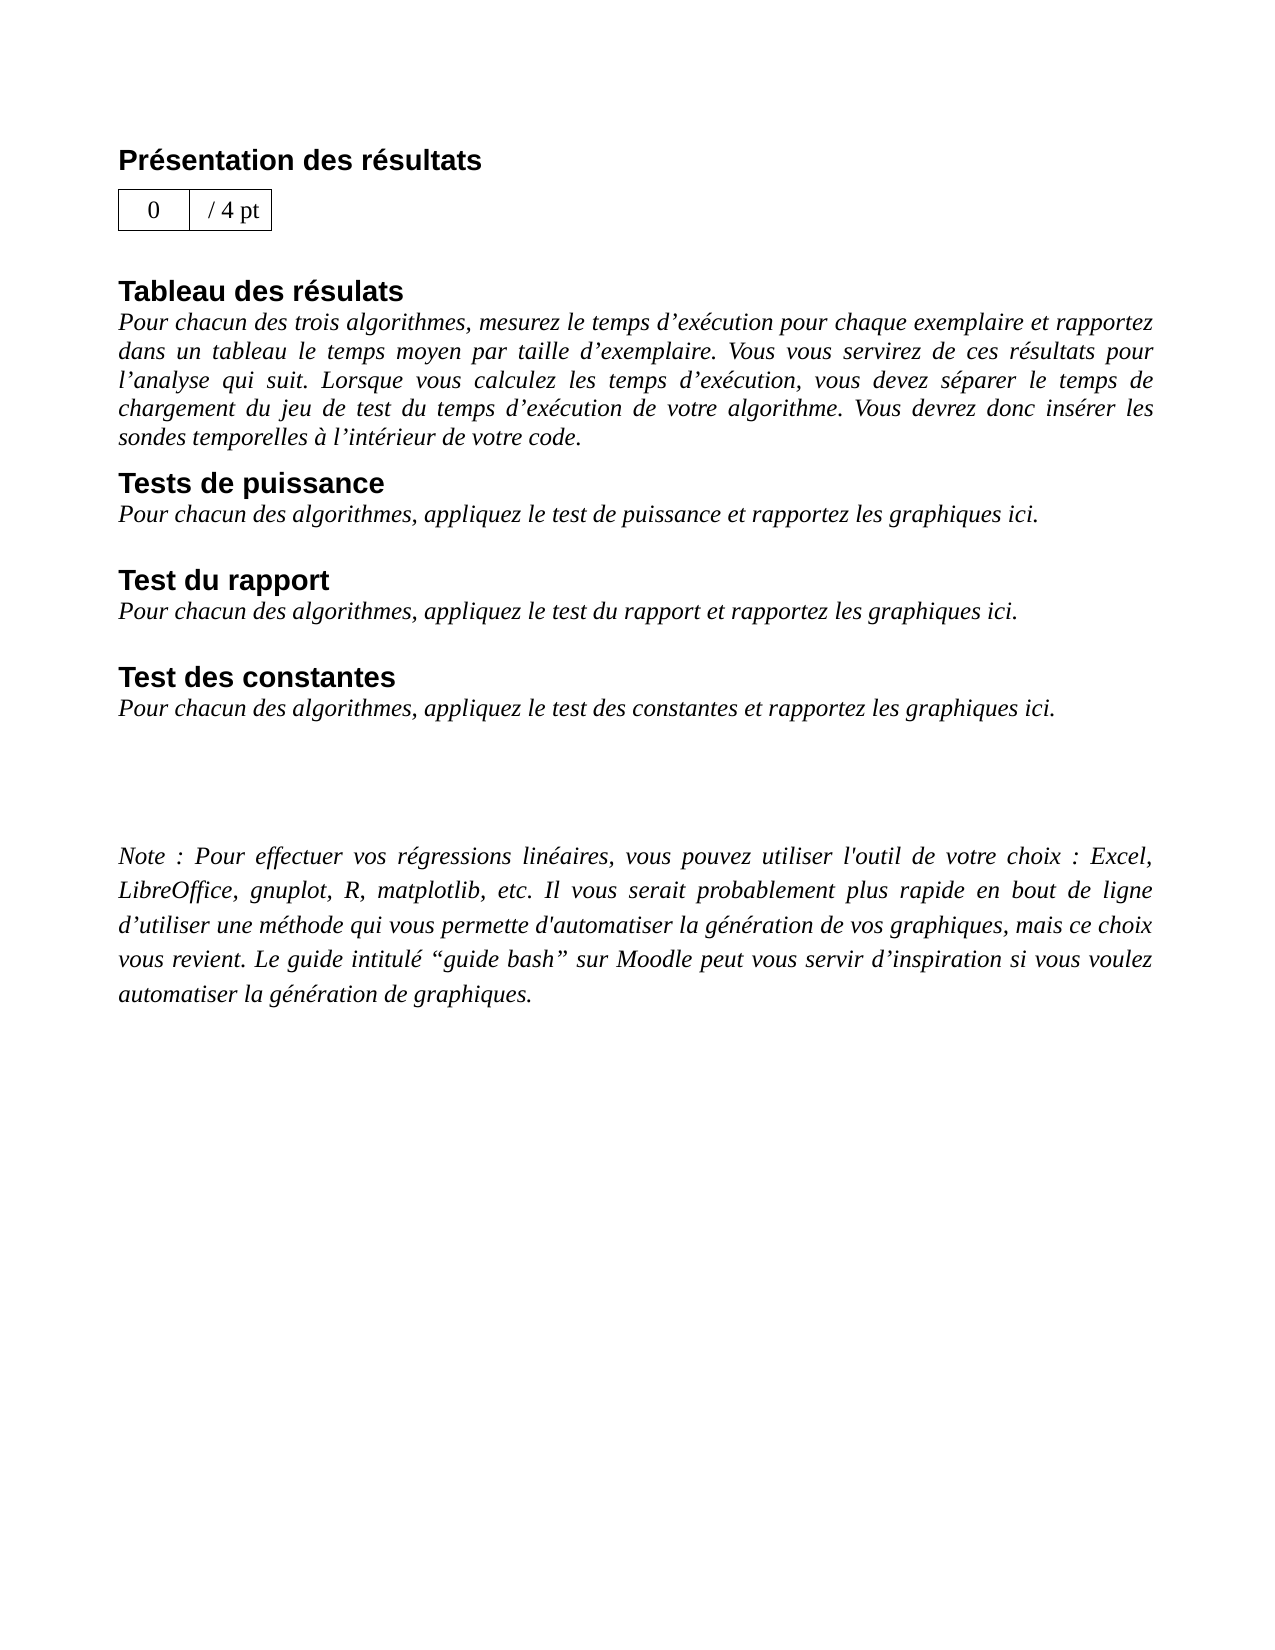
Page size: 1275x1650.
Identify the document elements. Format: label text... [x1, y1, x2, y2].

text Pour chacun des algorithmes, appliquez le test du rapport et rapportez les graphiques ici. [118, 596, 1157, 625]
subtitle Présentation des résultats [118, 143, 1157, 177]
subtitle Pour chacun des algorithmes, appliquez le test des constantes et rapportez les graphiques ici. [118, 693, 1157, 722]
table_header 0 [119, 190, 189, 230]
subtitle Test des constantes [118, 660, 1157, 693]
subtitle Tableau des résulats [118, 274, 1157, 307]
text Pour chacun des algorithmes, appliquez le test de puissance et rapportez les graphiques ici. [118, 499, 1157, 528]
subtitle Tests de puissance [118, 466, 1157, 499]
subtitle Note : Pour effectuer vos régressions linéaires, vous pouvez utiliser l'outil de votre choix : Excel, LibreOffice, gnuplot, R, matplotlib, etc. Il vous serait probablement plus rapide en bout de ligne d’utiliser une méthode qui vous permette d'automatiser la génération de vos graphiques, mais ce choix vous revient. Le guide intitulé “guide bash” sur Moodle peut vous servir d’inspiration si vous voulez automatiser la génération de graphiques. [118, 841, 1157, 1007]
table_header / 4 pt [190, 190, 271, 230]
text Pour chacun des trois algorithmes, mesurez le temps d’exécution pour chaque exemplaire et rapportez dans un tableau le temps moyen par taille d’exemplaire. Vous vous servirez de ces résultats pour l’analyse qui suit. Lorsque vous calculez les temps d’exécution, vous devez séparer le temps de chargement du jeu de test du temps d’exécution de votre algorithme. Vous devrez donc insérer les sondes temporelles à l’intérieur de votre code. [118, 307, 1157, 451]
subtitle Test du rapport [118, 563, 1157, 596]
